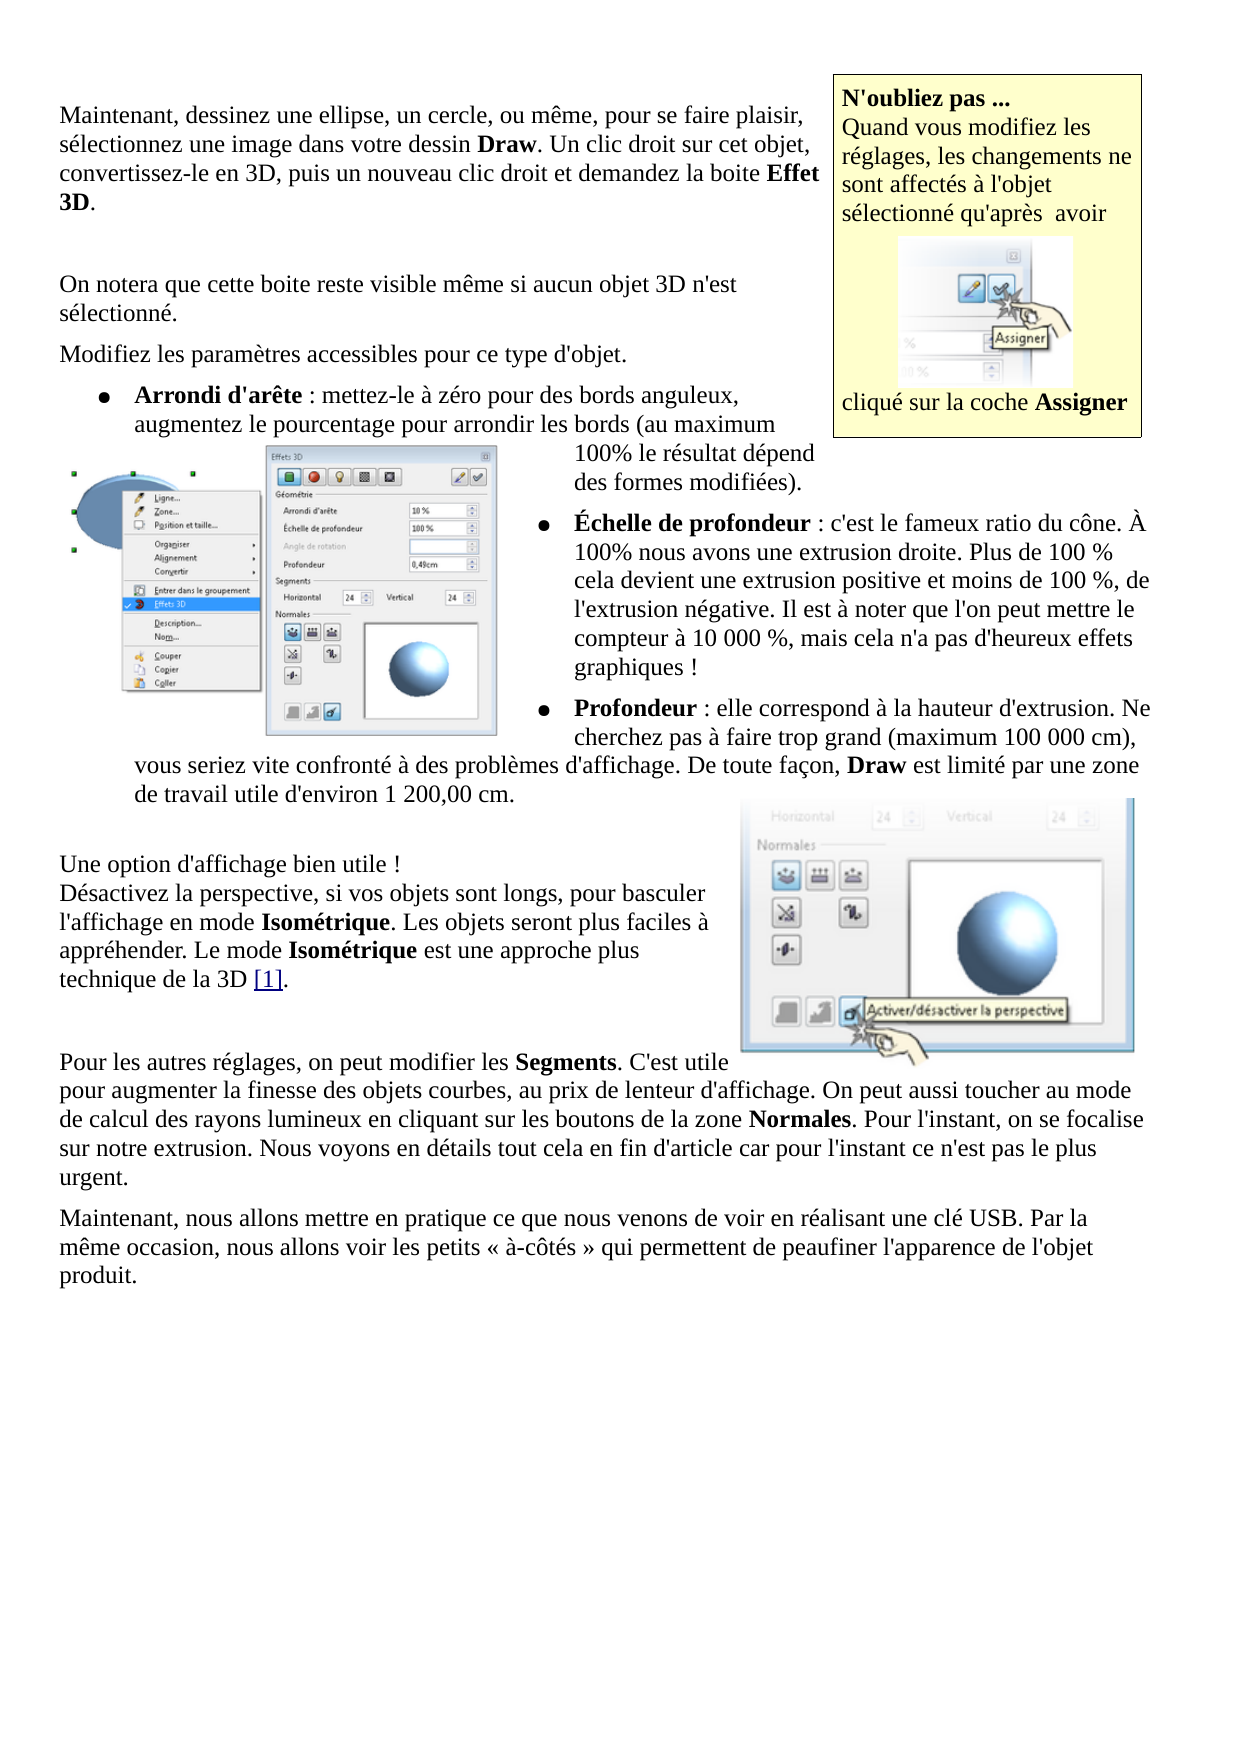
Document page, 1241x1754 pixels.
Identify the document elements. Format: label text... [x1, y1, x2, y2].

picture [739, 798, 1135, 1069]
text Pour les autres réglages, on peut modifier les Segments. C'est utile pour augmenter la finesse des objets courbes, au prix de lenteur d'affichage. On peut aussi toucher au mode de calcul des rayons lumineux en cliquant sur les boutons de la zone Normales. Pour l'instant, on se focalise sur notre extrusion. Nous voyons en détails tout cela en fin d'article car pour l'instant ce n'est pas le plus urgent. [59, 1047, 1152, 1190]
text Maintenant, dessinez une ellipse, un cercle, ou même, pour se faire plaisir, sélectionnez une image dans votre dessin Draw. Un clic droit sur cet objet, convertissez-le en 3D, puis un nouveau clic droit et demandez la boite Effet 3D. [59, 100, 833, 215]
list Profondeur : elle correspond à la hauteur d'extrusion. Ne cherchez pas à faire trop grand (maximum 100 000 cm), vous seriez vite confronté à des problèmes d'affichage. De toute façon, Draw est limité par une zone de travail utile d'environ 1 200,00 cm. [97, 693, 1152, 808]
picture [65, 445, 499, 737]
text Modifiez les paramètres accessibles pour ce type d'objet. [59, 339, 833, 368]
list Échelle de profondeur : c'est le fameux ratio du cône. À 100% nous avons une extrusion droite. Plus de 100 % cela devient une extrusion positive et moins de 100 %, de l'extrusion négative. Il est à noter que l'on peut mettre le compteur à 10 000 %, mais cela n'a pas d'heureux effets graphiques ! [499, 508, 1152, 680]
text Maintenant, nous allons mettre en pratique ce que nous venons de voir en réalisant une clé USB. Par la même occasion, nous allons voir les petits « à-côtés » qui permettent de peaufiner l'apparence de l'objet produit. [59, 1203, 1152, 1289]
text Une option d'affichage bien utile ! [59, 849, 739, 878]
picture [898, 236, 1074, 388]
text Quand vous modifiez les réglages, les changements ne sont affectés à l'objet sélectionné qu'après avoir cliqué sur la coche Assigner [842, 112, 1132, 416]
text Désactivez la perspective, si vos objets sont longs, pour basculer l'affichage en mode Isométrique. Les objets seront plus faciles à appréhender. Le mode Isométrique est une approche plus technique de la 3D [1]. [59, 878, 739, 993]
list Arrondi d'arête : mettez-le à zéro pour des bords anguleux, augmentez le pourcentage pour arrondir les bords (au maximum 100% le résultat dépend des formes modifiées). [97, 380, 1152, 495]
text N'oubliez pas ... [842, 83, 1132, 112]
text On notera que cette boite reste visible même si aucun objet 3D n'est sélectionné. [59, 269, 833, 327]
